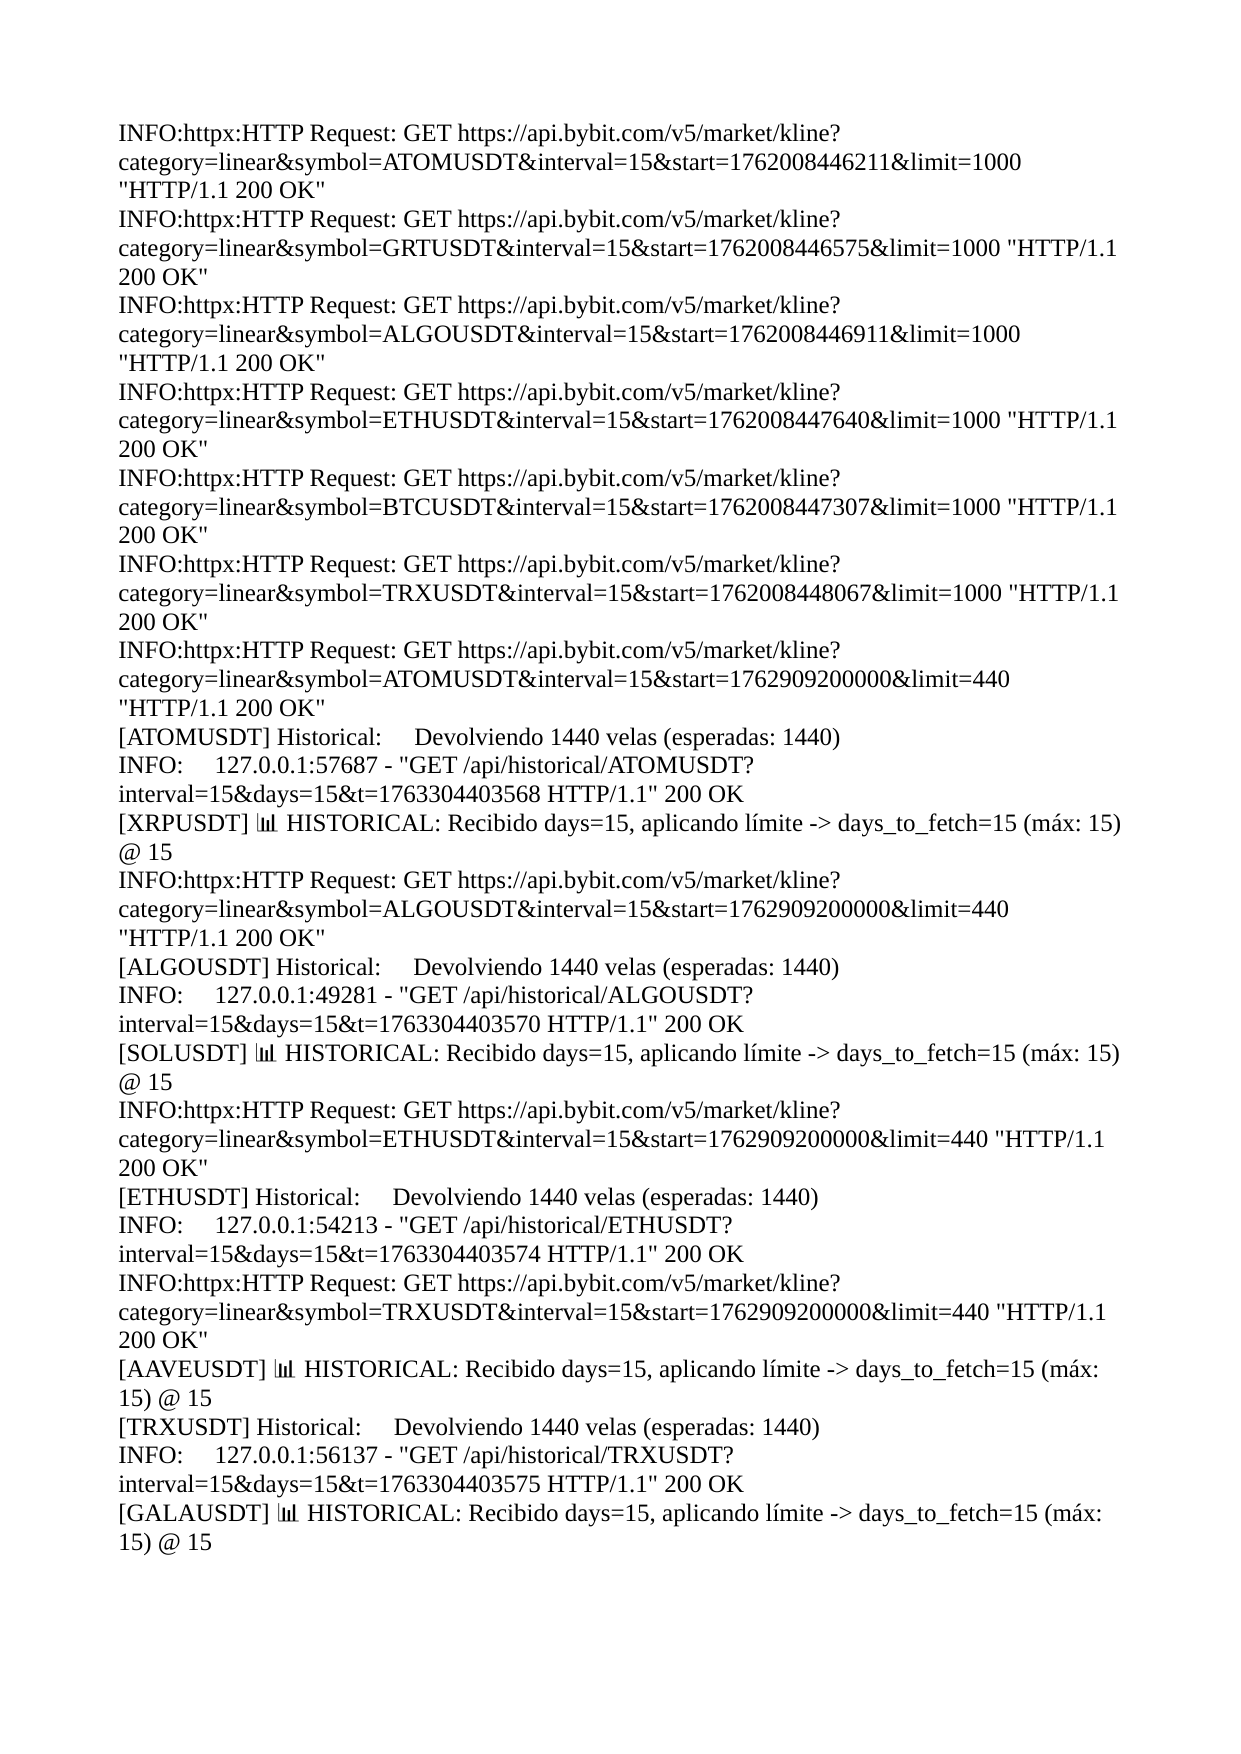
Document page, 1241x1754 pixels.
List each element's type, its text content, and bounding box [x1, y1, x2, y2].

text INFO:httpx:HTTP Request: GET https://api.bybit.com/v5/market/kline?category=linear&symbol=BTCUSDT&interval=15&start=1762008447307&limit=1000 "HTTP/1.1 200 OK" [118, 463, 1122, 549]
text INFO: 127.0.0.1:56137 - "GET /api/historical/TRXUSDT?interval=15&days=15&t=1763304403575 HTTP/1.1" 200 OK [118, 1441, 1122, 1498]
text INFO:httpx:HTTP Request: GET https://api.bybit.com/v5/market/kline?category=linear&symbol=ALGOUSDT&interval=15&start=1762008446911&limit=1000 "HTTP/1.1 200 OK" [118, 291, 1122, 377]
text INFO:httpx:HTTP Request: GET https://api.bybit.com/v5/market/kline?category=linear&symbol=ETHUSDT&interval=15&start=1762008447640&limit=1000 "HTTP/1.1 200 OK" [118, 377, 1122, 463]
text [AAVEUSDT] 📊 HISTORICAL: Recibido days=15, aplicando límite -> days_to_fetch=15 (máx: 15) @ 15 [118, 1354, 1122, 1412]
text INFO:httpx:HTTP Request: GET https://api.bybit.com/v5/market/kline?category=linear&symbol=ETHUSDT&interval=15&start=1762909200000&limit=440 "HTTP/1.1 200 OK" [118, 1096, 1122, 1182]
text [TRXUSDT] Historical: ✅ Devolviendo 1440 velas (esperadas: 1440) [118, 1412, 1122, 1441]
text [ATOMUSDT] Historical: ✅ Devolviendo 1440 velas (esperadas: 1440) [118, 722, 1122, 751]
text INFO:httpx:HTTP Request: GET https://api.bybit.com/v5/market/kline?category=linear&symbol=ATOMUSDT&interval=15&start=1762008446211&limit=1000 "HTTP/1.1 200 OK" [118, 118, 1122, 204]
text [GALAUSDT] 📊 HISTORICAL: Recibido days=15, aplicando límite -> days_to_fetch=15 (máx: 15) @ 15 [118, 1498, 1122, 1556]
text [ETHUSDT] Historical: ✅ Devolviendo 1440 velas (esperadas: 1440) [118, 1182, 1122, 1211]
text INFO: 127.0.0.1:54213 - "GET /api/historical/ETHUSDT?interval=15&days=15&t=1763304403574 HTTP/1.1" 200 OK [118, 1211, 1122, 1268]
text INFO:httpx:HTTP Request: GET https://api.bybit.com/v5/market/kline?category=linear&symbol=TRXUSDT&interval=15&start=1762008448067&limit=1000 "HTTP/1.1 200 OK" [118, 549, 1122, 636]
text INFO: 127.0.0.1:57687 - "GET /api/historical/ATOMUSDT?interval=15&days=15&t=1763304403568 HTTP/1.1" 200 OK [118, 751, 1122, 808]
text [XRPUSDT] 📊 HISTORICAL: Recibido days=15, aplicando límite -> days_to_fetch=15 (máx: 15) @ 15 [118, 808, 1122, 866]
text INFO:httpx:HTTP Request: GET https://api.bybit.com/v5/market/kline?category=linear&symbol=ATOMUSDT&interval=15&start=1762909200000&limit=440 "HTTP/1.1 200 OK" [118, 636, 1122, 722]
text INFO:httpx:HTTP Request: GET https://api.bybit.com/v5/market/kline?category=linear&symbol=GRTUSDT&interval=15&start=1762008446575&limit=1000 "HTTP/1.1 200 OK" [118, 204, 1122, 291]
text INFO:httpx:HTTP Request: GET https://api.bybit.com/v5/market/kline?category=linear&symbol=TRXUSDT&interval=15&start=1762909200000&limit=440 "HTTP/1.1 200 OK" [118, 1268, 1122, 1354]
text [SOLUSDT] 📊 HISTORICAL: Recibido days=15, aplicando límite -> days_to_fetch=15 (máx: 15) @ 15 [118, 1038, 1122, 1096]
text [ALGOUSDT] Historical: ✅ Devolviendo 1440 velas (esperadas: 1440) [118, 952, 1122, 981]
text INFO:httpx:HTTP Request: GET https://api.bybit.com/v5/market/kline?category=linear&symbol=ALGOUSDT&interval=15&start=1762909200000&limit=440 "HTTP/1.1 200 OK" [118, 866, 1122, 952]
text INFO: 127.0.0.1:49281 - "GET /api/historical/ALGOUSDT?interval=15&days=15&t=1763304403570 HTTP/1.1" 200 OK [118, 981, 1122, 1038]
